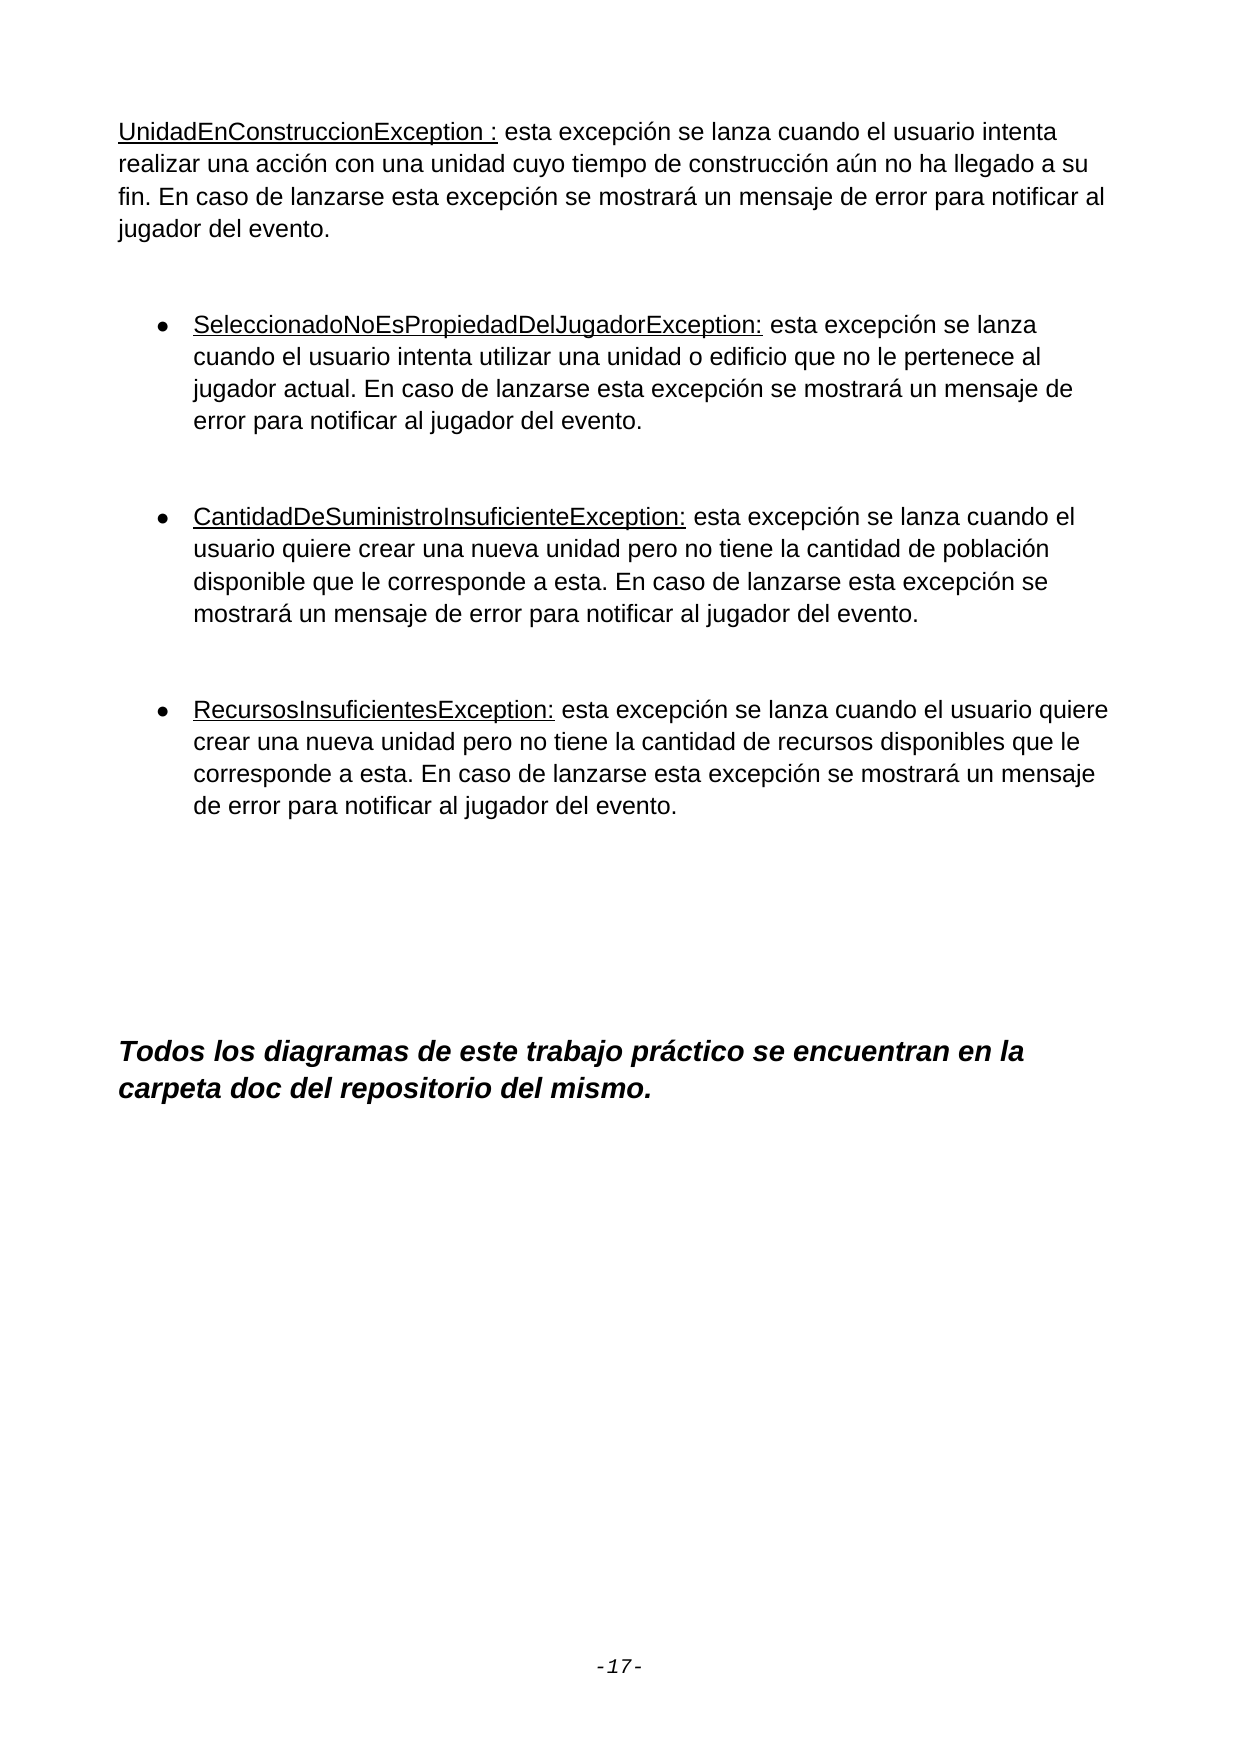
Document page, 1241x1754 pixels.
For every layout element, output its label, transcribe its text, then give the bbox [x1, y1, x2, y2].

subtitle UnidadEnConstruccionException : esta excepción se lanza cuando el usuario intenta realizar una acción con una unidad cuyo tiempo de construcción aún no ha llegado a su fin. En caso de lanzarse esta excepción se mostrará un mensaje de error para notificar al jugador del evento. [118, 118, 1122, 242]
list CantidadDeSuministroInsuficienteException: esta excepción se lanza cuando el usuario quiere crear una nueva unidad pero no tiene la cantidad de población disponible que le corresponde a esta. En caso de lanzarse esta excepción se mostrará un mensaje de error para notificar al jugador del evento. [156, 503, 1122, 627]
list SeleccionadoNoEsPropiedadDelJugadorException: esta excepción se lanza cuando el usuario intenta utilizar una unidad o edificio que no le pertenece al jugador actual. En caso de lanzarse esta excepción se mostrará un mensaje de error para notificar al jugador del evento. [156, 311, 1122, 435]
subtitle Todos los diagramas de este trabajo práctico se encuentran en la carpeta doc del repositorio del mismo. [118, 1035, 1122, 1105]
list RecursosInsuficientesException: esta excepción se lanza cuando el usuario quiere crear una nueva unidad pero no tiene la cantidad de recursos disponibles que le corresponde a esta. En caso de lanzarse esta excepción se mostrará un mensaje de error para notificar al jugador del evento. [156, 696, 1122, 820]
